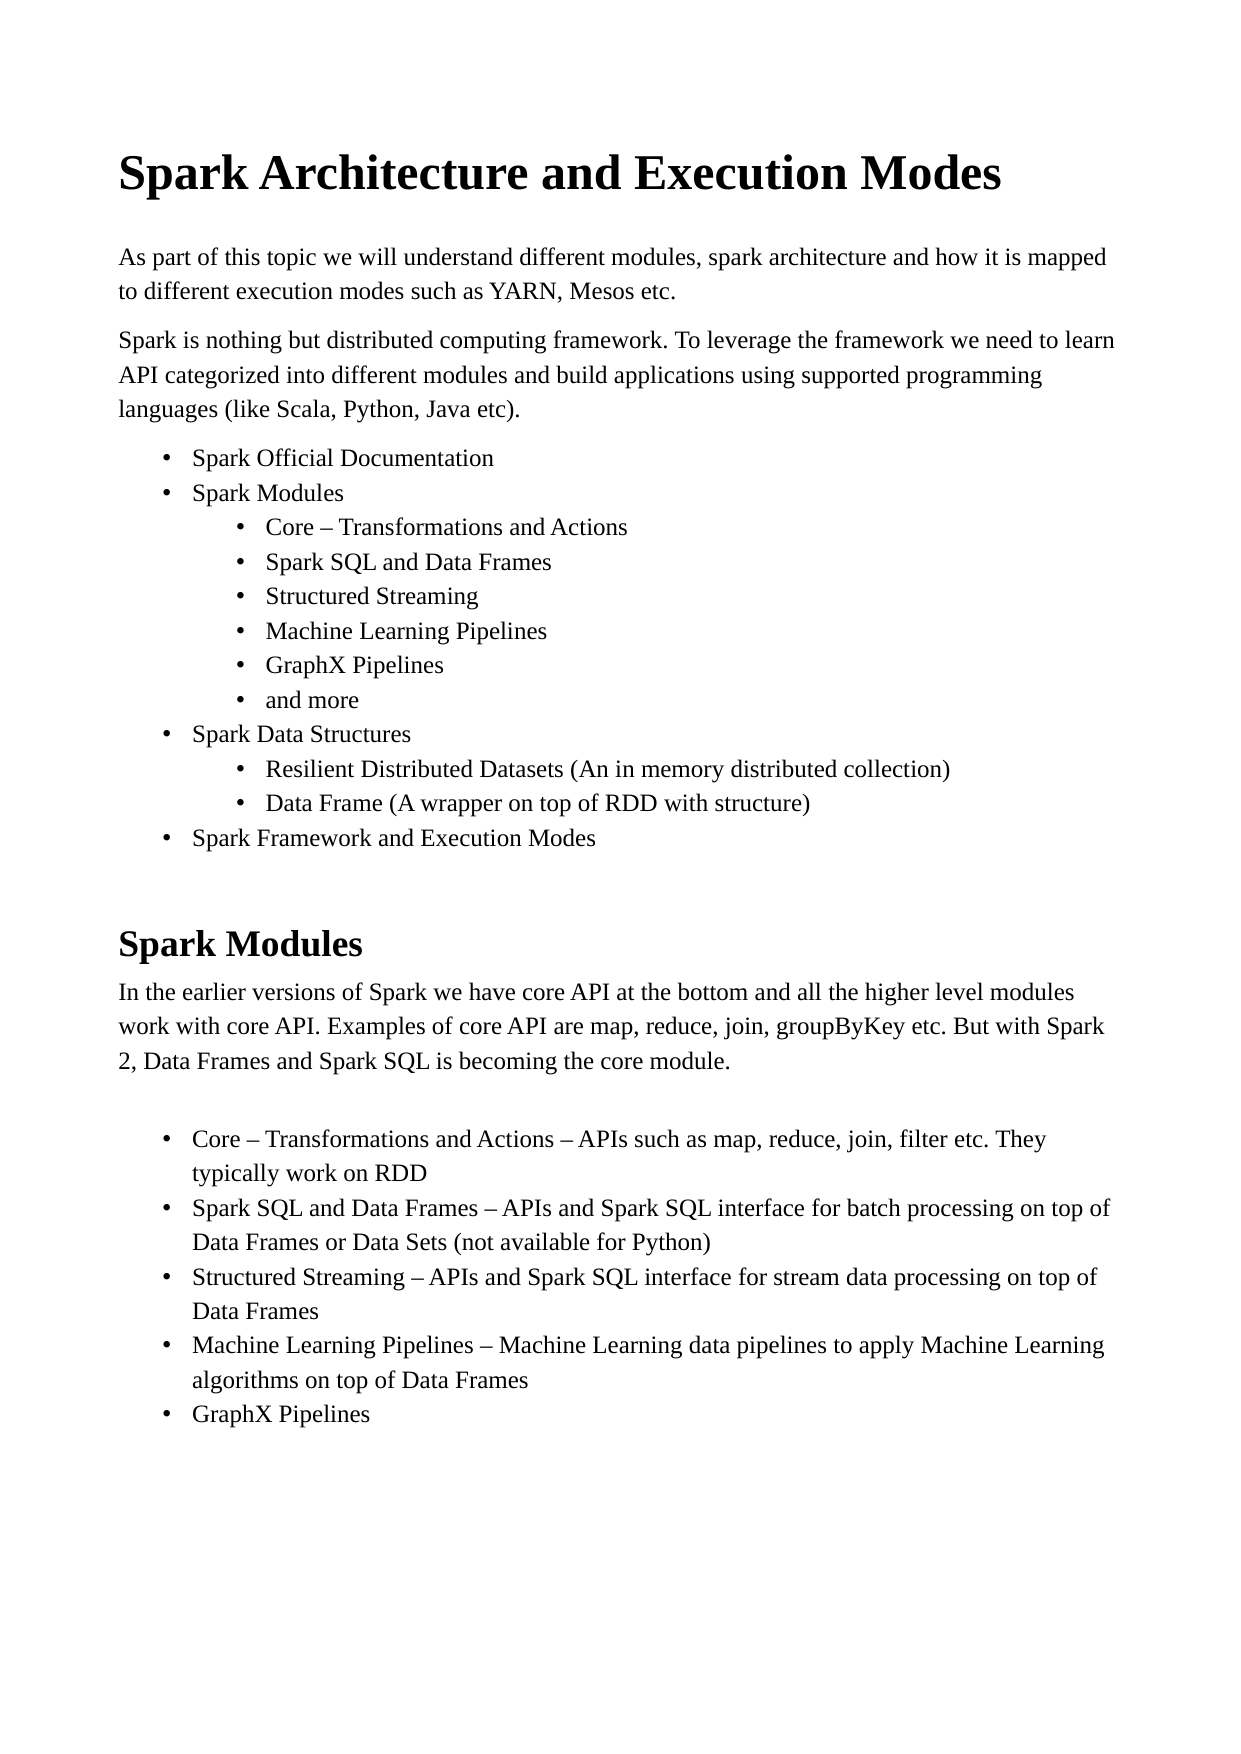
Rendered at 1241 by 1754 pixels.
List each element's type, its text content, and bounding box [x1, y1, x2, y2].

list Spark SQL and Data Frames – APIs and Spark SQL interface for batch processing on top of Data Frames or Data Sets (not available for Python) [162, 1193, 1122, 1256]
text Spark is nothing but distributed computing framework. To leverage the framework we need to learn API categorized into different modules and build applications using supported programming languages (like Scala, Python, Java etc). [118, 325, 1122, 423]
list Structured Streaming – APIs and Spark SQL interface for stream data processing on top of Data Frames [162, 1262, 1122, 1325]
list Machine Learning Pipelines – Machine Learning data pipelines to apply Machine Learning algorithms on top of Data Frames [162, 1331, 1122, 1394]
list Machine Learning Pipelines [236, 616, 1122, 644]
list Spark Framework and Execution Modes [162, 823, 1122, 851]
list GraphX Pipelines [162, 1399, 1122, 1428]
list Spark Official Documentation [162, 443, 1122, 472]
list Resilient Distributed Datasets (An in memory distributed collection) [236, 754, 1122, 782]
list Spark SQL and Data Frames [236, 547, 1122, 576]
list GraphX Pipelines [236, 650, 1122, 679]
list Data Frame (A wrapper on top of RDD with structure) [236, 788, 1122, 817]
subtitle Spark Modules [118, 921, 1122, 964]
list and more [236, 685, 1122, 713]
list Core – Transformations and Actions – APIs such as map, reduce, join, filter etc. They typically work on RDD [162, 1124, 1122, 1187]
list Core – Transformations and Actions [236, 512, 1122, 541]
subtitle Spark Architecture and Execution Modes [118, 143, 1122, 201]
text As part of this topic we will understand different modules, spark architecture and how it is mapped to different execution modes such as YARN, Mesos etc. [118, 242, 1122, 305]
text In the earlier versions of Spark we have core API at the bottom and all the higher level modules work with core API. Examples of core API are map, reduce, join, groupByKey etc. But with Spark 2, Data Frames and Spark SQL is becoming the core module. [118, 977, 1122, 1075]
list Spark Data Structures [162, 719, 1122, 748]
list Structured Streaming [236, 581, 1122, 610]
list Spark Modules [162, 478, 1122, 507]
